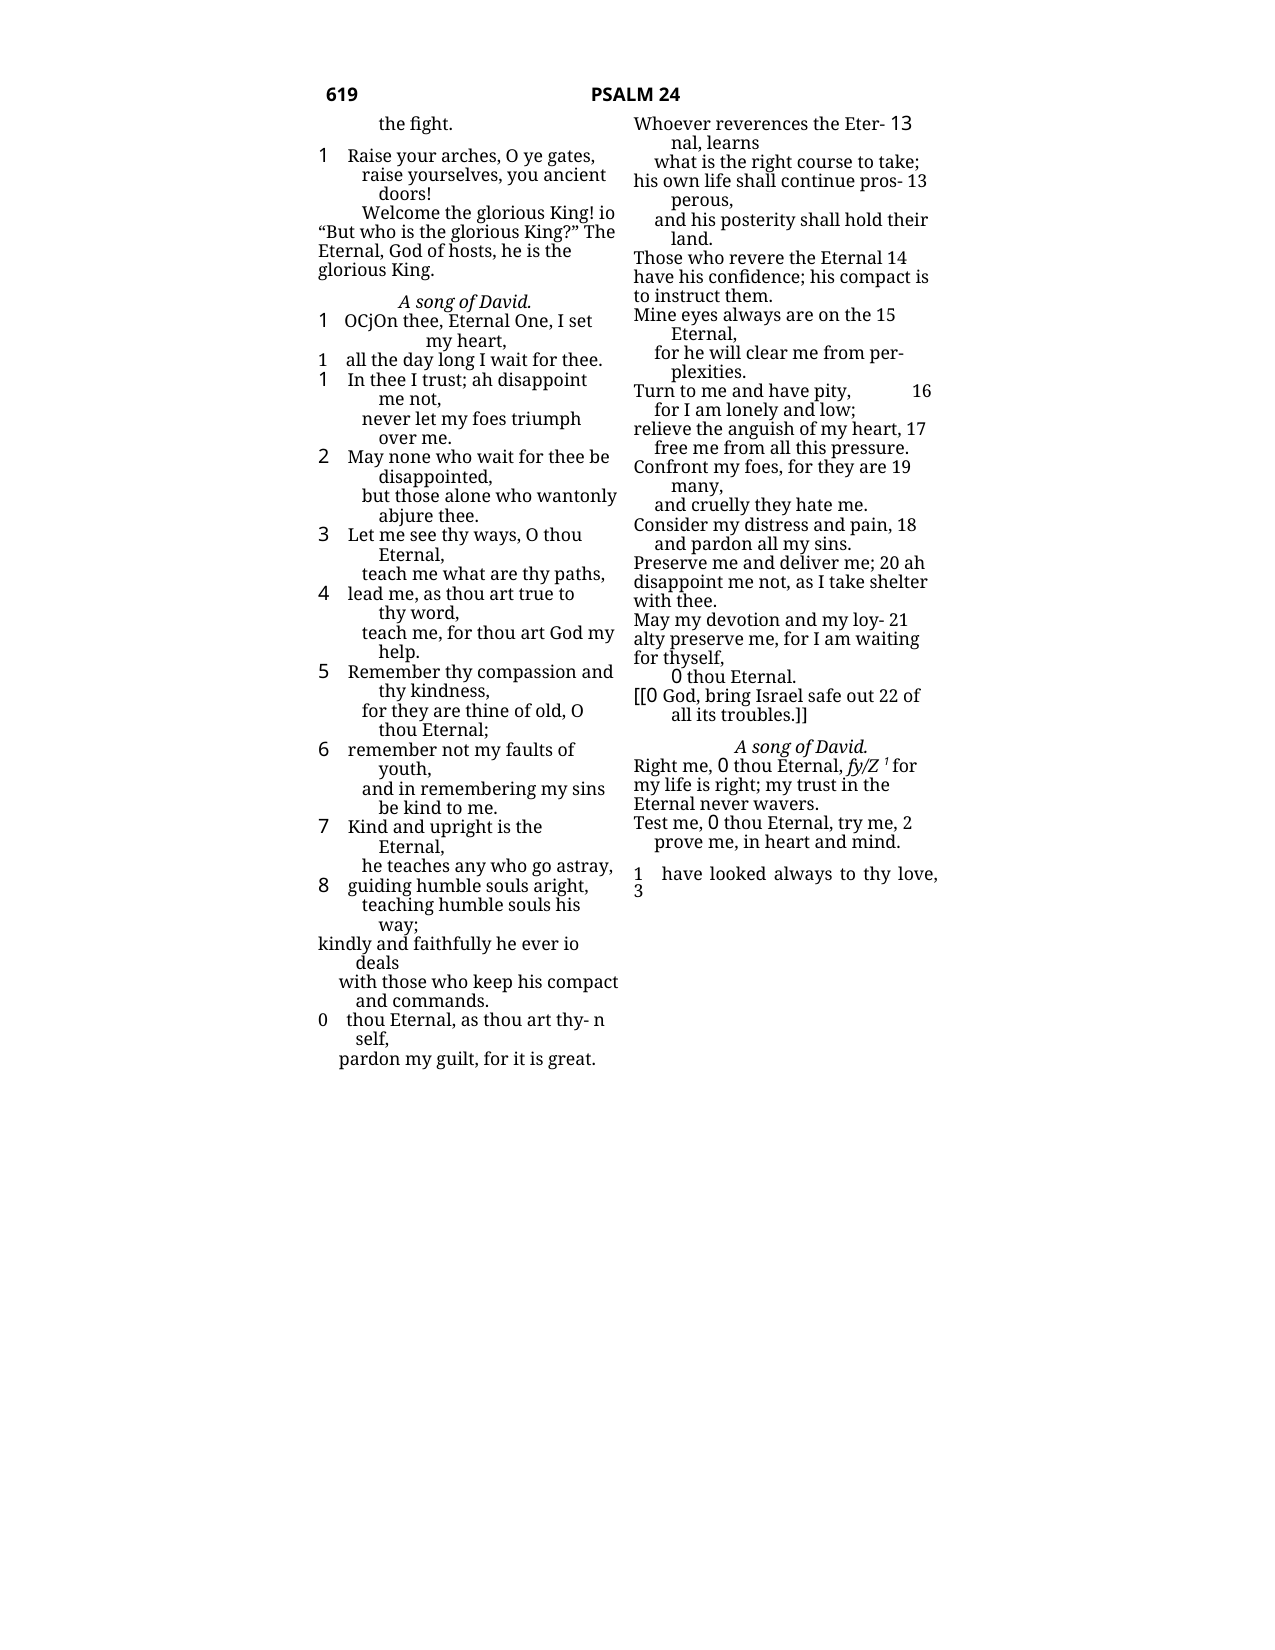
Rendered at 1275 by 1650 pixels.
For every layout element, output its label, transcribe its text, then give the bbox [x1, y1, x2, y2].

text May my devotion and my loy- 21 alty preserve me, for I am waiting for thyself, [633, 611, 938, 668]
text with those who keep his com­pact and commands. [339, 973, 623, 1012]
text A song of David. [318, 292, 614, 312]
list thou Eternal, as thou art thy- n [318, 1012, 623, 1031]
text for he will clear me from per­plexities. [654, 344, 938, 382]
list Let me see thy ways, O thou [318, 526, 623, 546]
text what is the right course to take; [654, 153, 938, 173]
list Kind and upright is the [318, 818, 623, 838]
text disappointed, [378, 468, 623, 487]
text Eternal, [378, 838, 623, 857]
text Preserve me and deliver me; 20 ah disappoint me not, as I take shelter with thee. [633, 554, 938, 611]
text never let my foes triumph over me. [362, 409, 623, 448]
text Consider my distress and pain, 18 and pardon all my sins. [633, 516, 938, 554]
list Raise your arches, O ye gates, [318, 147, 623, 166]
list OCjOn thee, Eternal One, I set [318, 312, 623, 331]
text his own life shall continue pros- 13 perous, [633, 173, 938, 211]
list remember not my faults of [318, 741, 623, 760]
text me not, [378, 390, 623, 409]
text relieve the anguish of my heart, 17 free me from all this pressure. [633, 420, 938, 458]
text Whoever reverences the Eter- 13 nal, learns [633, 115, 938, 153]
text thy word, [378, 604, 623, 624]
text Test me, 0 thou Eternal, try me, 2 prove me, in heart and mind. [633, 814, 938, 852]
text Turn to me and have pity, 16 [633, 382, 938, 401]
list In thee I trust; ah disappoint [318, 370, 623, 390]
text he teaches any who go astray, [362, 857, 623, 877]
text my heart, [318, 331, 614, 351]
text Mine eyes always are on the 15 Eternal, [633, 306, 938, 344]
text for they are thine of old, O thou Eternal; [362, 702, 623, 741]
list lead me, as thou art true to [318, 585, 623, 604]
text the fight. [362, 115, 623, 134]
text and cruelly they hate me. [654, 497, 938, 516]
list May none who wait for thee be [318, 448, 623, 468]
text and in remembering my sins be kind to me. [362, 779, 623, 818]
list all the day long I wait for thee. [318, 351, 623, 370]
text but those alone who wan­tonly abjure thee. [362, 487, 623, 526]
list have looked always to thy love, 3 [633, 866, 938, 901]
text teaching humble souls his way; [362, 896, 623, 935]
text Right me, 0 thou Eternal, fy/Z 1 for my life is right; my trust in the Eternal never wavers. [633, 757, 938, 814]
text Those who revere the Eternal 14 have his confidence; his compact is to instruct them. [633, 249, 938, 306]
text self, [355, 1031, 623, 1050]
text A song of David. [667, 738, 938, 757]
text thy kindness, [378, 682, 623, 702]
text Eternal, [378, 546, 623, 565]
list guiding humble souls aright, [318, 877, 623, 896]
text 0 thou Eternal. [671, 668, 938, 687]
text [[0 God, bring Israel safe out 22 of all its troubles.]] [633, 687, 938, 725]
text Welcome the glorious King! io “But who is the glorious King?” The Eternal, God of hosts, he is the glorious King. [318, 204, 623, 280]
text Confront my foes, for they are 19 many, [633, 458, 938, 497]
text youth, [378, 760, 623, 779]
list Remember thy compassion and [318, 663, 623, 682]
text for I am lonely and low; [654, 401, 938, 420]
text pardon my guilt, for it is great. [339, 1050, 623, 1069]
text and his posterity shall hold their land. [654, 211, 938, 249]
text teach me, for thou art God my help. [362, 624, 623, 663]
text raise yourselves, you ancient doors! [362, 166, 623, 204]
text kindly and faithfully he ever io deals [318, 935, 623, 973]
text teach me what are thy paths, [362, 565, 623, 585]
